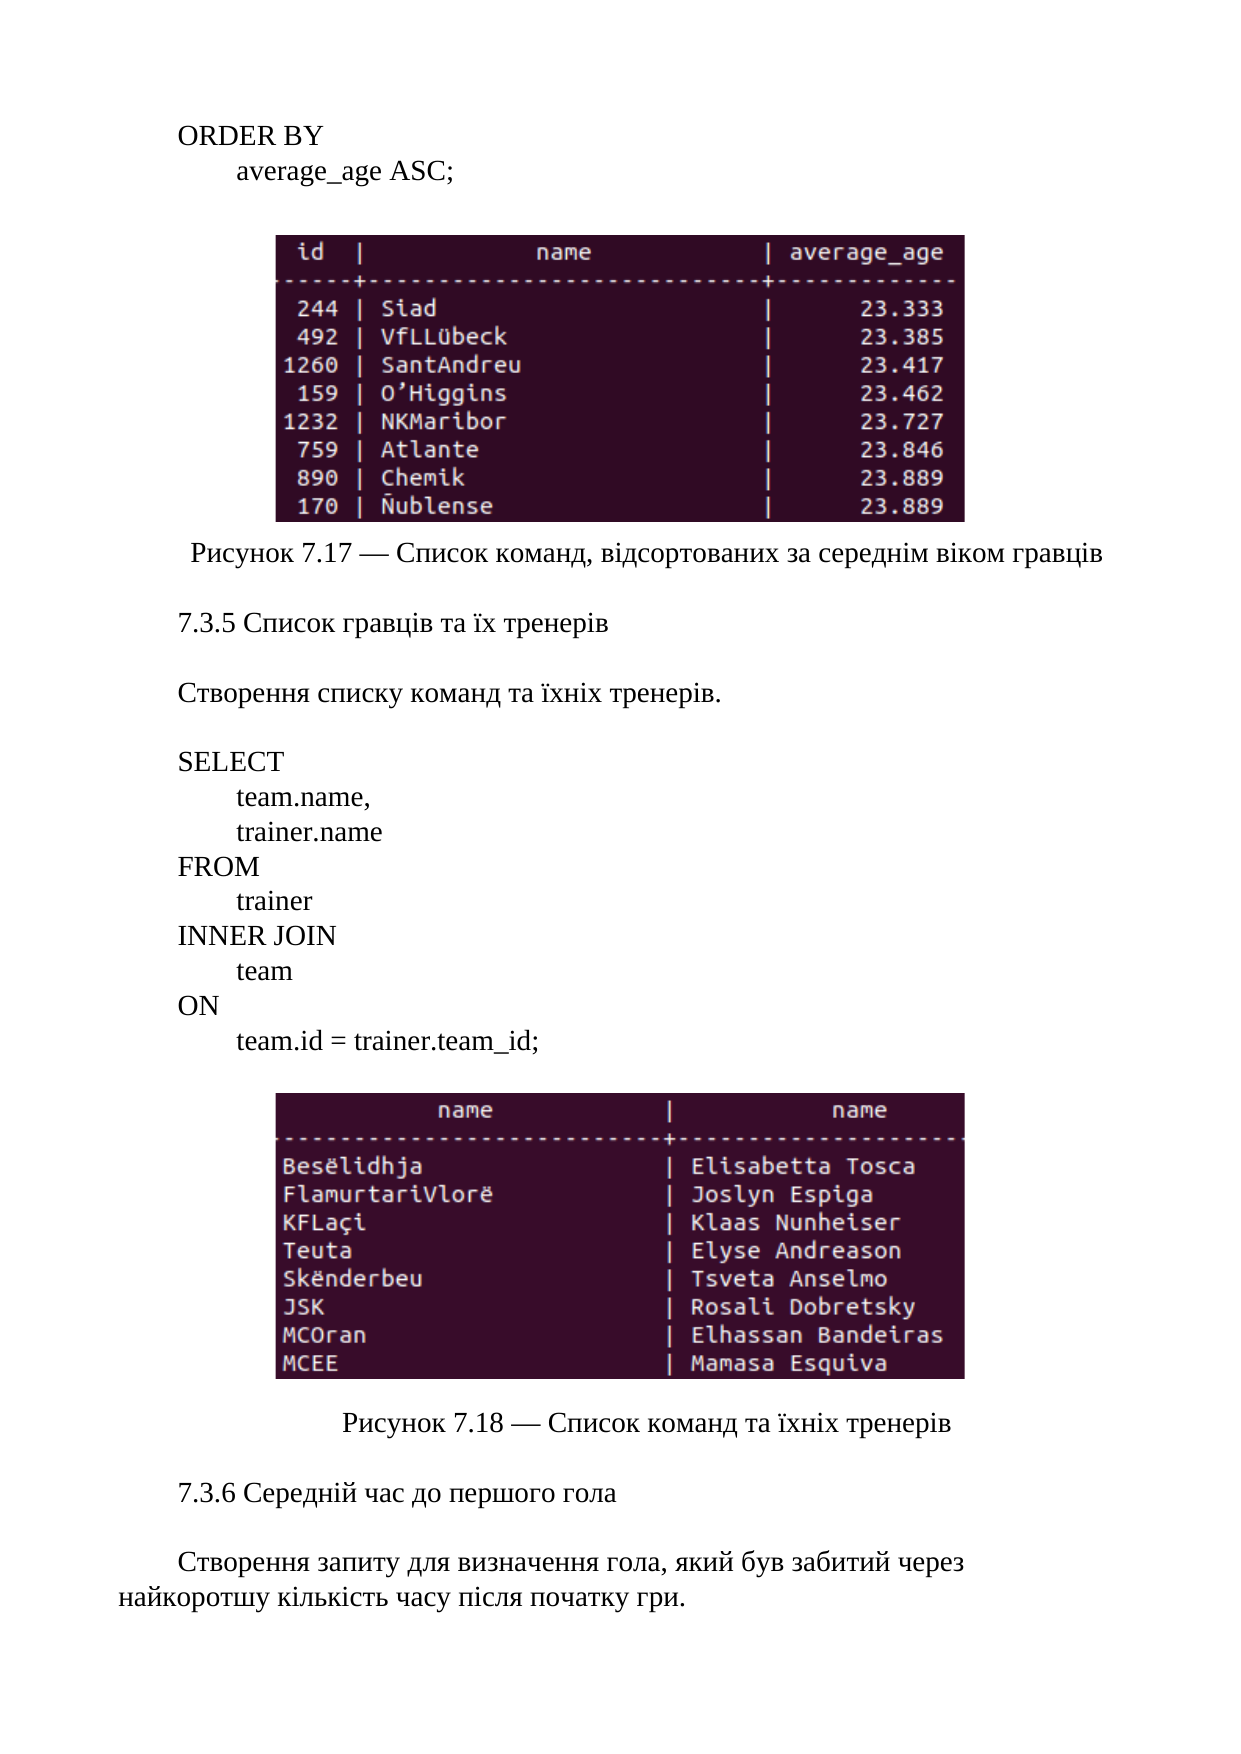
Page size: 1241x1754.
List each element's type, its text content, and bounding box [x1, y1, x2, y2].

text team [118, 953, 1116, 987]
picture [275, 235, 965, 522]
text average_age ASC; [118, 153, 1116, 186]
text ORDER BY [118, 118, 1116, 152]
text Створення списку команд та їхніх тренерів. [118, 675, 1116, 708]
text Створення запиту для визначення гола, який був забитий через найкоротшу кількість часу після початку гри. [118, 1544, 1116, 1613]
text trainer.name [118, 814, 1116, 847]
text 7.3.5 Список гравців та їх тренерів [118, 605, 1116, 639]
text team.id = trainer.team_id; [118, 1023, 1116, 1056]
text team.name, [118, 779, 1116, 813]
text 7.3.6 Середній час до першого гола [118, 1475, 1116, 1508]
text Рисунок 7.17 — Список команд, відсортованих за середнім віком гравців [118, 536, 1116, 569]
text trainer [118, 883, 1116, 917]
picture [275, 1093, 965, 1379]
text SELECT [118, 744, 1116, 778]
text INNER JOIN [118, 918, 1116, 952]
text Рисунок 7.18 — Список команд та їхніх тренерів [118, 1405, 1116, 1439]
text FROM [118, 849, 1116, 882]
text ON [118, 988, 1116, 1021]
